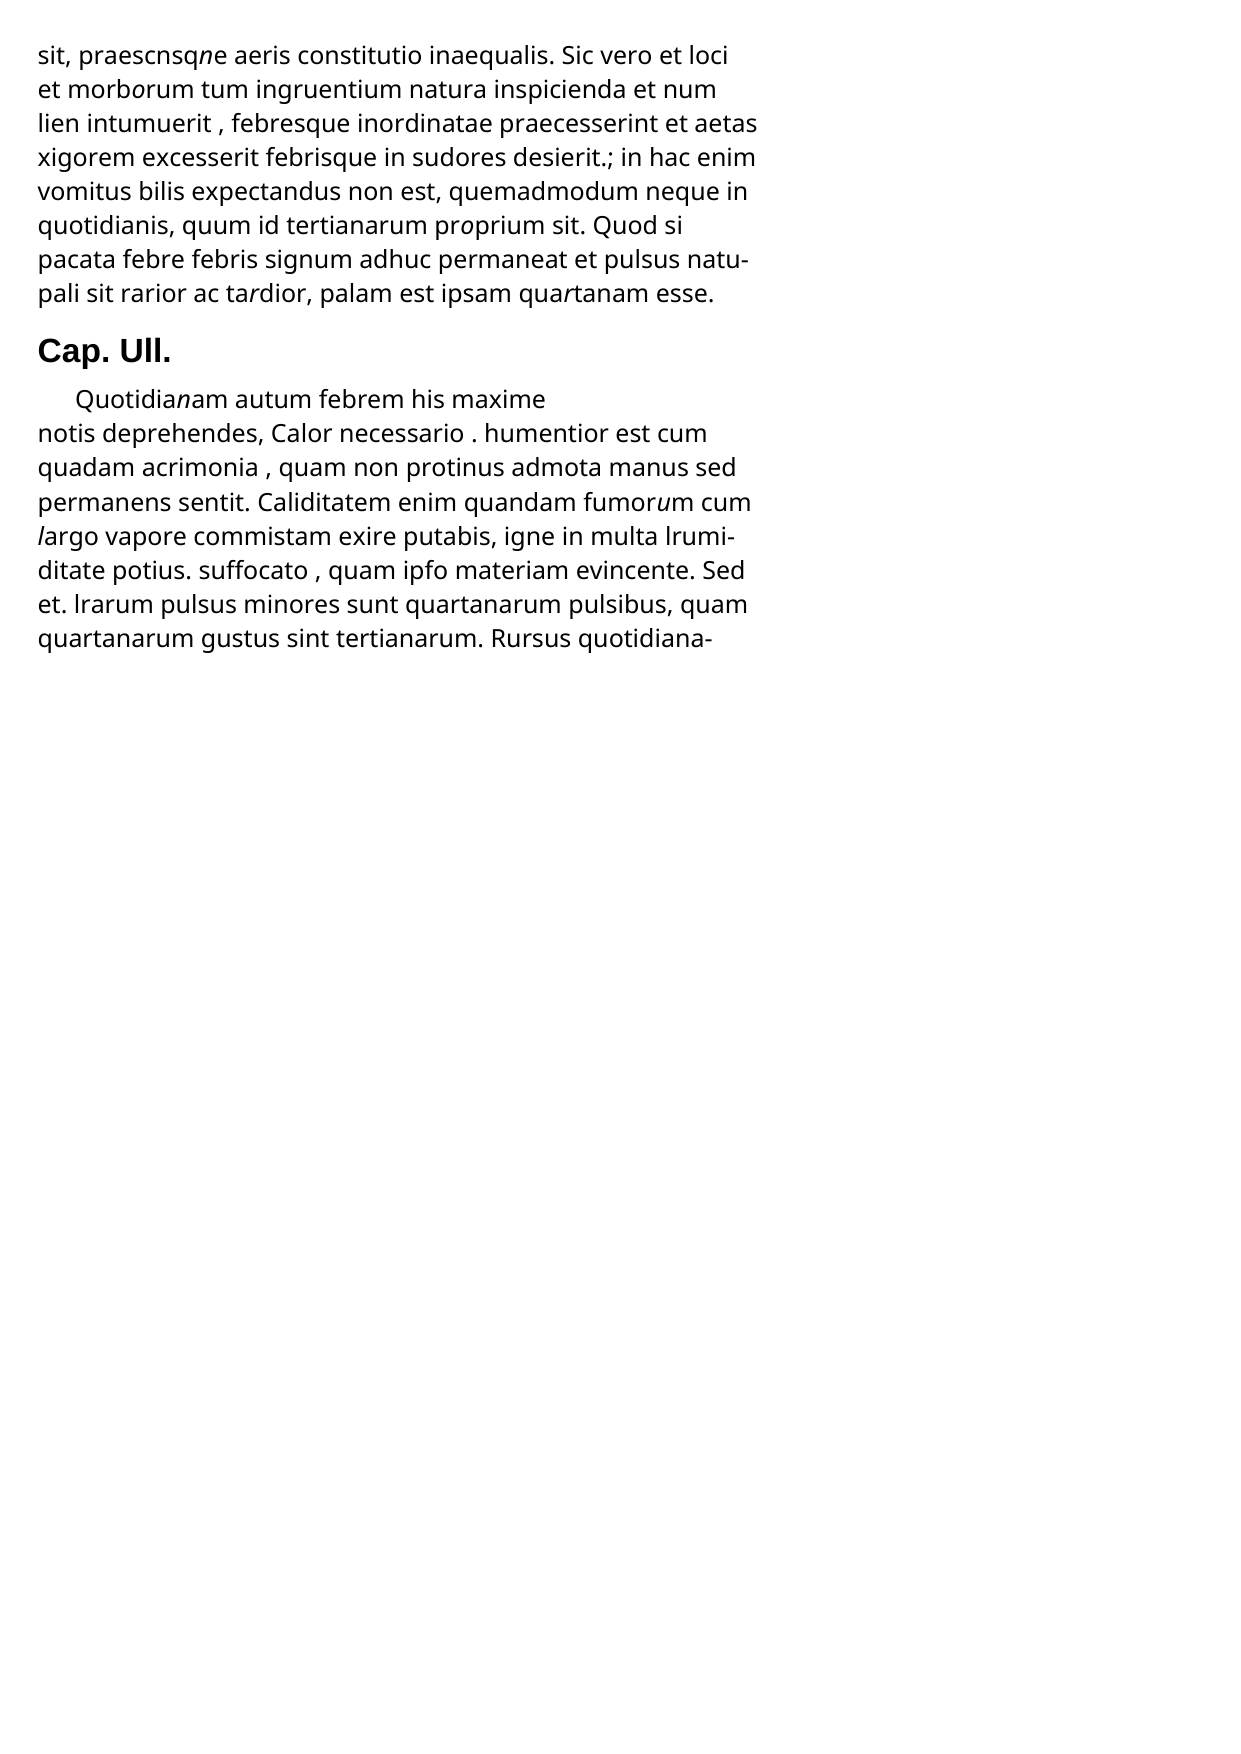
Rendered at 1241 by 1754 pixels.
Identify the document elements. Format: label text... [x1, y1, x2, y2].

text Quotidianam autum febrem his maxime notis deprehendes, Calor necessario . humentior est cum quadam acrimonia , quam non protinus admota manus sed permanens sentit. Caliditatem enim quandam fumorum cum largo vapore commistam exire putabis, igne in multa lrumi- ditate potius. suffocato , quam ipfo materiam evincente. Sed et. lrarum pulsus minores sunt quartanarum pulsibus, quam quartanarum gustus sint tertianarum. Rursus quotidiana- [37, 382, 1203, 654]
text sit, praescnsqne aeris constitutio inaequalis. Sic vero et loci et morborum tum ingruentium natura inspicienda et num lien intumuerit , febresque inordinatae praecesserint et aetas xigorem excesserit febrisque in sudores desierit.; in hac enim vomitus bilis expectandus non est, quemadmodum neque in quotidianis, quum id tertianarum proprium sit. Quod si pacata febre febris signum adhuc permaneat et pulsus natu- pali sit rarior ac tardior, palam est ipsam quartanam esse. [37, 37, 1203, 310]
subtitle Cap. Ull. [37, 331, 1203, 369]
